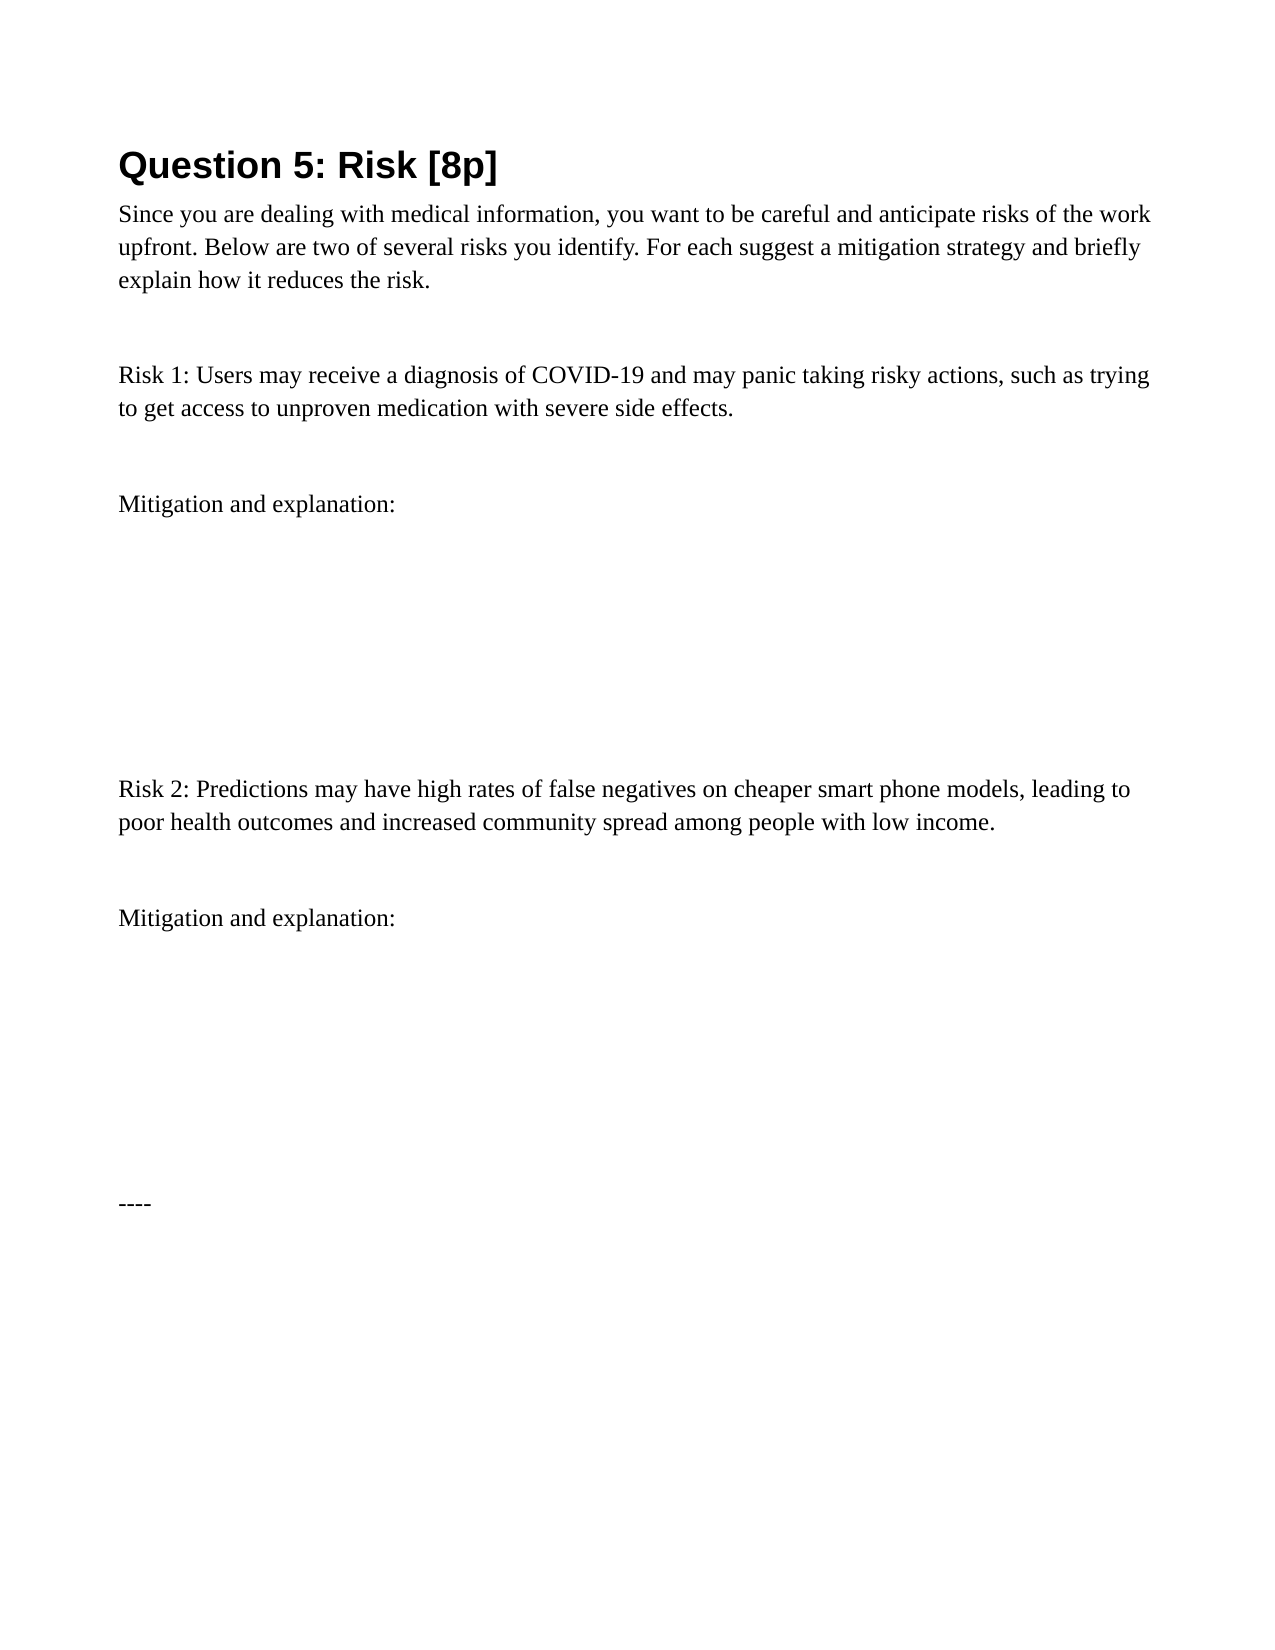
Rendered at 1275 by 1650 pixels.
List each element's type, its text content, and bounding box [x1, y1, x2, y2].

text Risk 1: Users may receive a diagnosis of COVID-19 and may panic taking risky actions, such as trying to get access to unproven medication with severe side effects. [118, 361, 1157, 422]
text Mitigation and explanation: [118, 903, 1157, 931]
text Since you are dealing with medical information, you want to be careful and anticipate risks of the work upfront. Below are two of several risks you identify. For each suggest a mitigation strategy and briefly explain how it reduces the risk. [118, 199, 1157, 294]
text Risk 2: Predictions may have high rates of false negatives on cheaper smart phone models, leading to poor health outcomes and increased community spread among people with low income. [118, 774, 1157, 836]
text Mitigation and explanation: [118, 489, 1157, 517]
text ---- [118, 1188, 1157, 1217]
subtitle Question 5: Risk [8p] [118, 143, 1157, 187]
